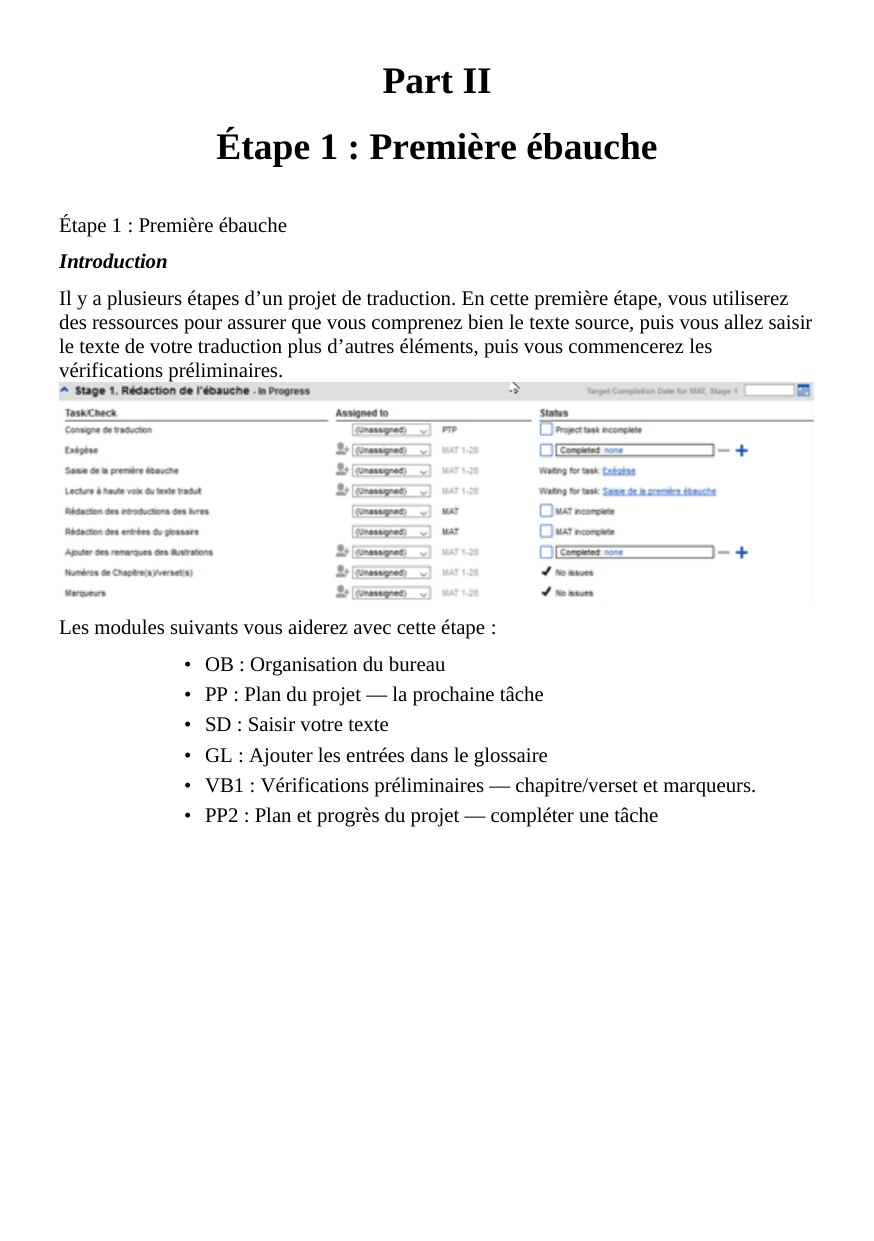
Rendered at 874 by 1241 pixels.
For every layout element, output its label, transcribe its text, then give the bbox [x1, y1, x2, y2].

text Introduction [59, 249, 815, 273]
text Il y a plusieurs étapes d’un projet de traduction. En cette première étape, vous utiliserez des ressources pour assurer que vous comprenez bien le texte source, puis vous allez saisir le texte de votre traduction plus d’autres éléments, puis vous commencerez les vérifications préliminaires. [59, 286, 815, 382]
text Étape 1 : Première ébauche [59, 213, 815, 237]
list OB : Organisation du bureau [184, 652, 815, 676]
text Les modules suivants vous aiderez avec cette étape : [59, 615, 815, 639]
list PP2 : Plan et progrès du projet — compléter une tâche [184, 803, 815, 827]
text Étape 1 : Première ébauche [59, 124, 815, 168]
list VB1 : Vérifications préliminaires — chapitre/verset et marqueurs. [184, 773, 815, 797]
list PP : Plan du projet — la prochaine tâche [184, 682, 815, 706]
list GL : Ajouter les entrées dans le glossaire [184, 742, 815, 767]
picture [58, 382, 814, 603]
text Part II [59, 59, 815, 102]
list SD : Saisir votre texte [184, 712, 815, 736]
